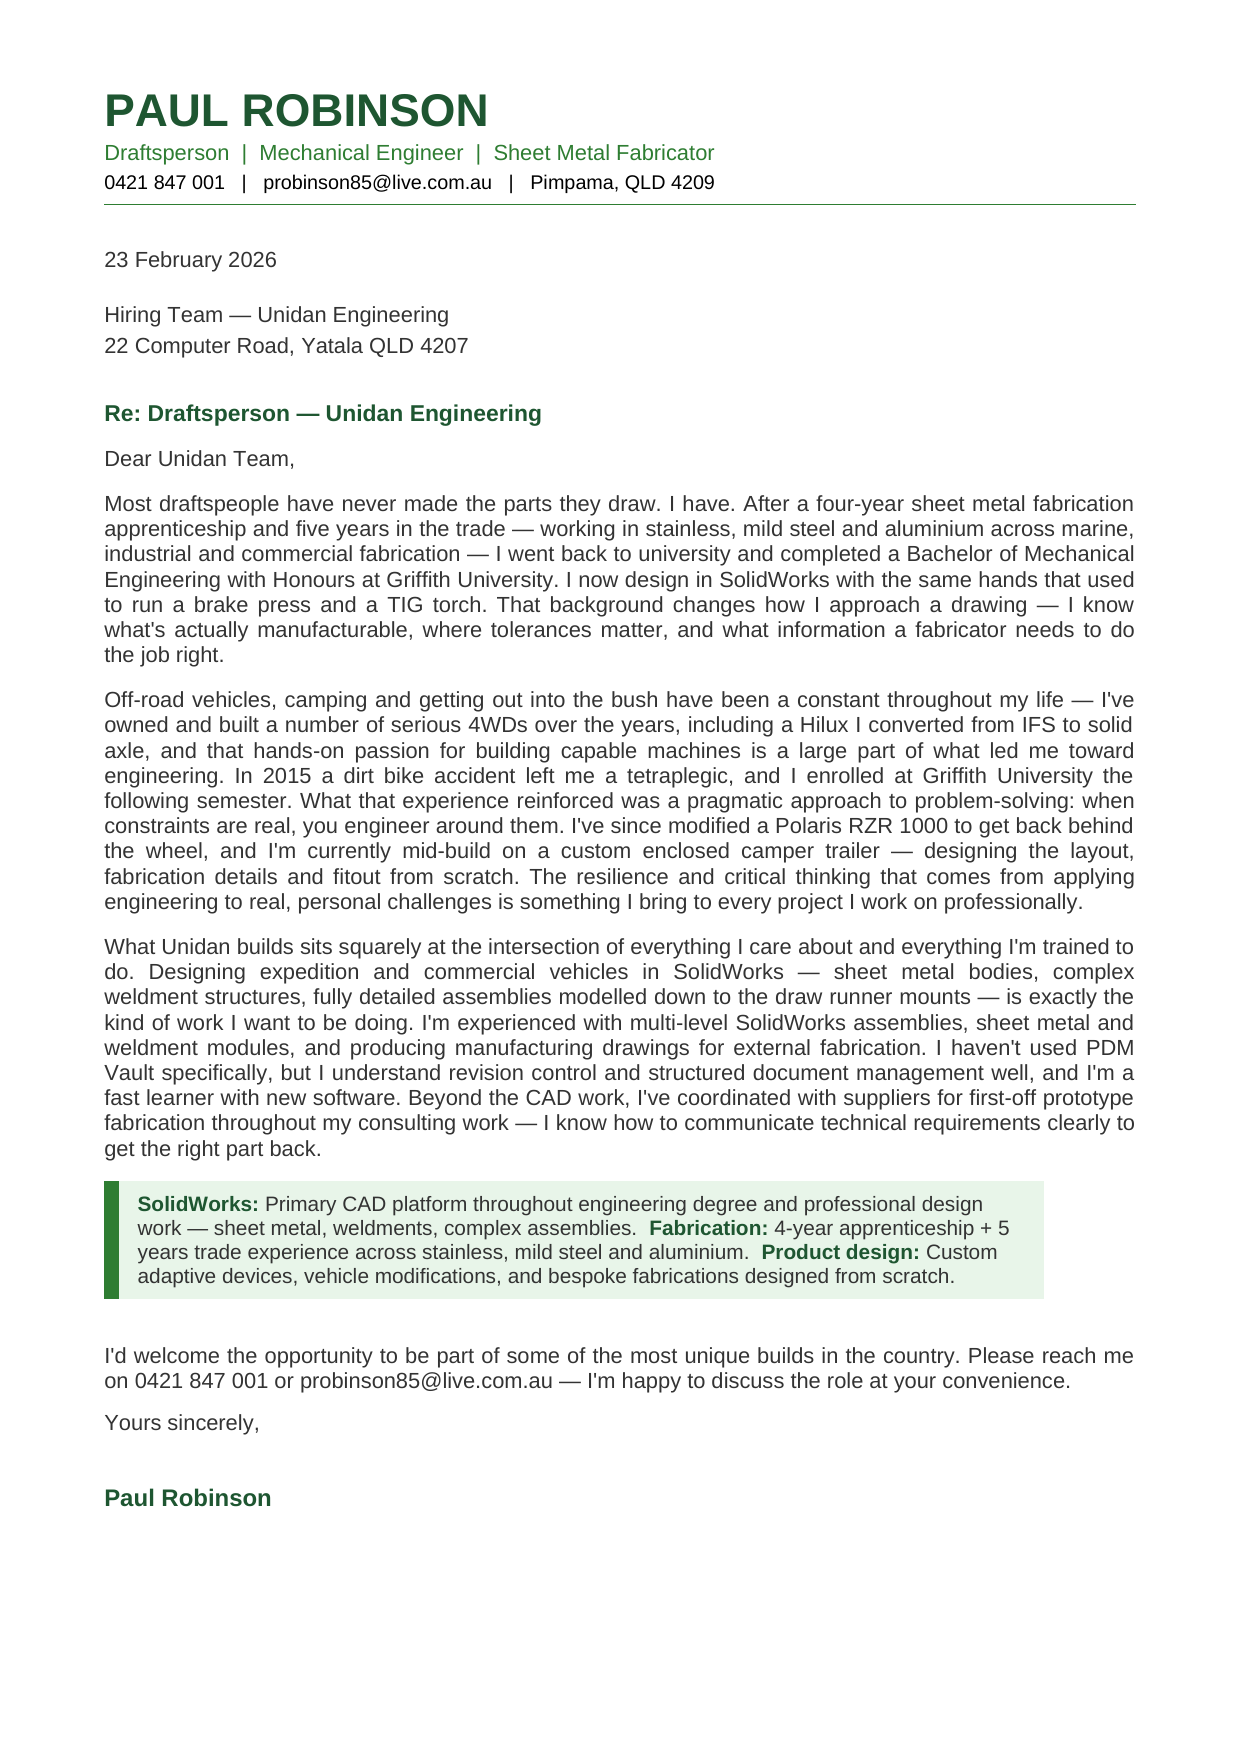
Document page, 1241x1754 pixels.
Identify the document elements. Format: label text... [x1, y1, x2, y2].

text 23 February 2026 [104, 247, 1136, 272]
table_header SolidWorks: Primary CAD platform throughout engineering degree and professional design work — sheet metal, weldments, complex assemblies. Fabrication: 4-year apprenticeship + 5 years trade experience across stainless, mild steel and aluminium. Product design: Custom adaptive devices, vehicle modifications, and bespoke fabrications designed from scratch. [119, 1181, 1044, 1299]
table_header [104, 1181, 119, 1299]
text PAUL ROBINSON [104, 83, 1136, 136]
text What Unidan builds sits squarely at the intersection of everything I care about and everything I'm trained to do. Designing expedition and commercial vehicles in SolidWorks — sheet metal bodies, complex weldment structures, fully detailed assemblies modelled down to the draw runner mounts — is exactly the kind of work I want to be doing. I'm experienced with multi-level SolidWorks assemblies, sheet metal and weldment modules, and producing manufacturing drawings for external fabrication. I haven't used PDM Vault specifically, but I understand revision control and structured document management well, and I'm a fast learner with new software. Beyond the CAD work, I've coordinated with suppliers for first-off prototype fabrication throughout my consulting work — I know how to communicate technical requirements clearly to get the right part back. [104, 934, 1136, 1161]
text Hiring Team — Unidan Engineering [104, 302, 1136, 327]
text 22 Computer Road, Yatala QLD 4207 [104, 333, 1136, 358]
text I'd welcome the opportunity to be part of some of the most unique builds in the country. Please reach me on 0421 847 001 or probinson85@live.com.au — I'm happy to discuss the role at your convenience. [104, 1343, 1136, 1394]
text Paul Robinson [104, 1484, 1136, 1511]
text Most draftspeople have never made the parts they draw. I have. After a four-year sheet metal fabrication apprenticeship and five years in the trade — working in stainless, mild steel and aluminium across marine, industrial and commercial fabrication — I went back to university and completed a Bachelor of Mechanical Engineering with Honours at Griffith University. I now design in SolidWorks with the same hands that used to run a brake press and a TIG torch. That background changes how I approach a drawing — I know what's actually manufacturable, where tolerances matter, and what information a fabricator needs to do the job right. [104, 491, 1136, 667]
text Yours sincerely, [104, 1410, 1136, 1436]
text Dear Unidan Team, [104, 446, 1136, 471]
text Off-road vehicles, camping and getting out into the bush have been a constant throughout my life — I've owned and built a number of serious 4WDs over the years, including a Hilux I converted from IFS to solid axle, and that hands-on passion for building capable machines is a large part of what led me toward engineering. In 2015 a dirt bike accident left me a tetraplegic, and I enrolled at Griffith University the following semester. What that experience reinforced was a pragmatic approach to problem-solving: when constraints are real, you engineer around them. I've since modified a Polaris RZR 1000 to get back behind the wheel, and I'm currently mid-build on a custom enclosed camper trailer — designing the layout, fabrication details and fitout from scratch. The resilience and critical thinking that comes from applying engineering to real, personal challenges is something I bring to every project I work on professionally. [104, 687, 1136, 914]
text Re: Draftsperson — Unidan Engineering [104, 400, 1136, 426]
text Draftsperson | Mechanical Engineer | Sheet Metal Fabricator [104, 140, 1136, 165]
text 0421 847 001 | probinson85@live.com.au | Pimpama, QLD 4209 [104, 171, 1136, 204]
